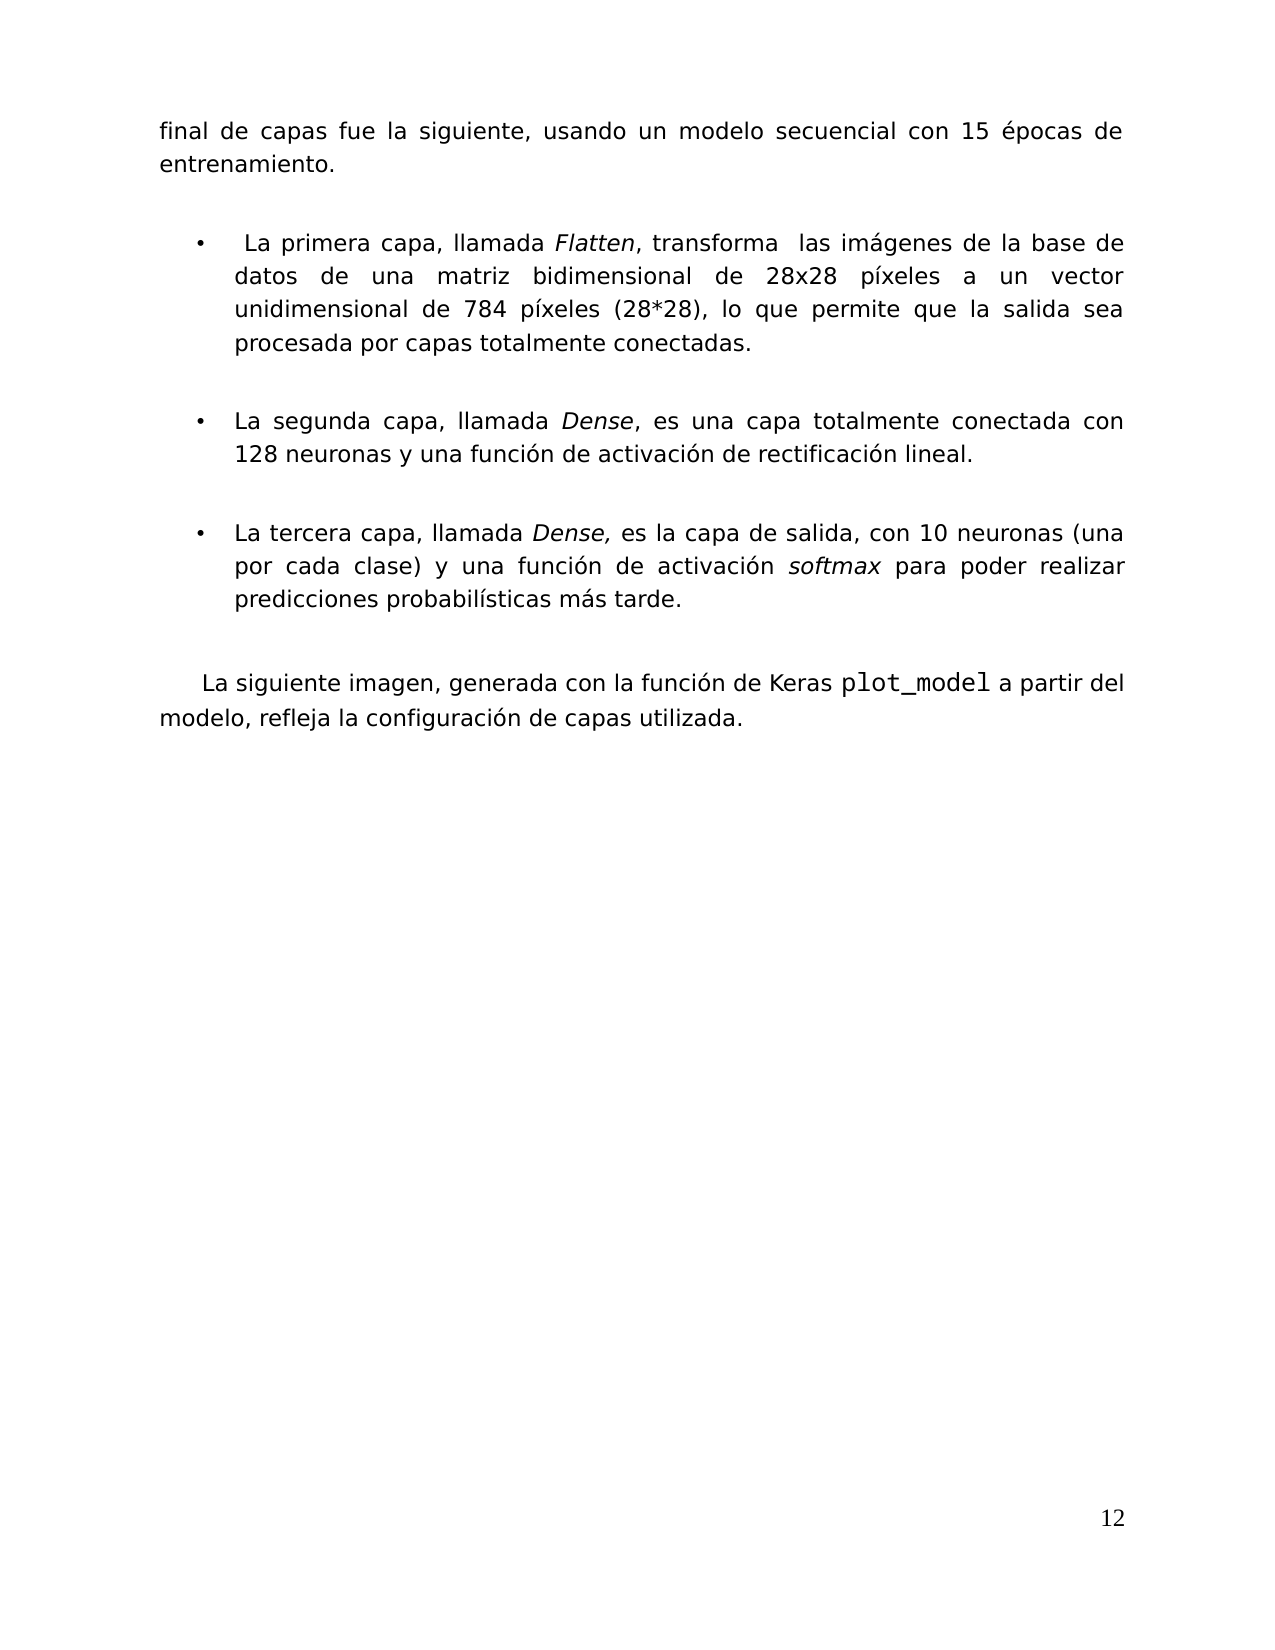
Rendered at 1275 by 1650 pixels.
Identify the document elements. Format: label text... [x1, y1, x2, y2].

text La siguiente imagen, generada con la función de Keras plot_model a partir del modelo, refleja la configuración de capas utilizada. [159, 665, 1125, 732]
list La tercera capa, llamada Dense, es la capa de salida, con 10 neuronas (una por cada clase) y una función de activación softmax para poder realizar predicciones probabilísticas más tarde. [197, 520, 1125, 613]
text final de capas fue la siguiente, usando un modelo secuencial con 15 épocas de entrenamiento. [159, 118, 1125, 178]
list La segunda capa, llamada Dense, es una capa totalmente conectada con 128 neuronas y una función de activación de rectificación lineal. [197, 408, 1125, 468]
list La primera capa, llamada Flatten, transforma las imágenes de la base de datos de una matriz bidimensional de 28x28 píxeles a un vector unidimensional de 784 píxeles (28*28), lo que permite que la salida sea procesada por capas totalmente conectadas. [197, 230, 1125, 356]
